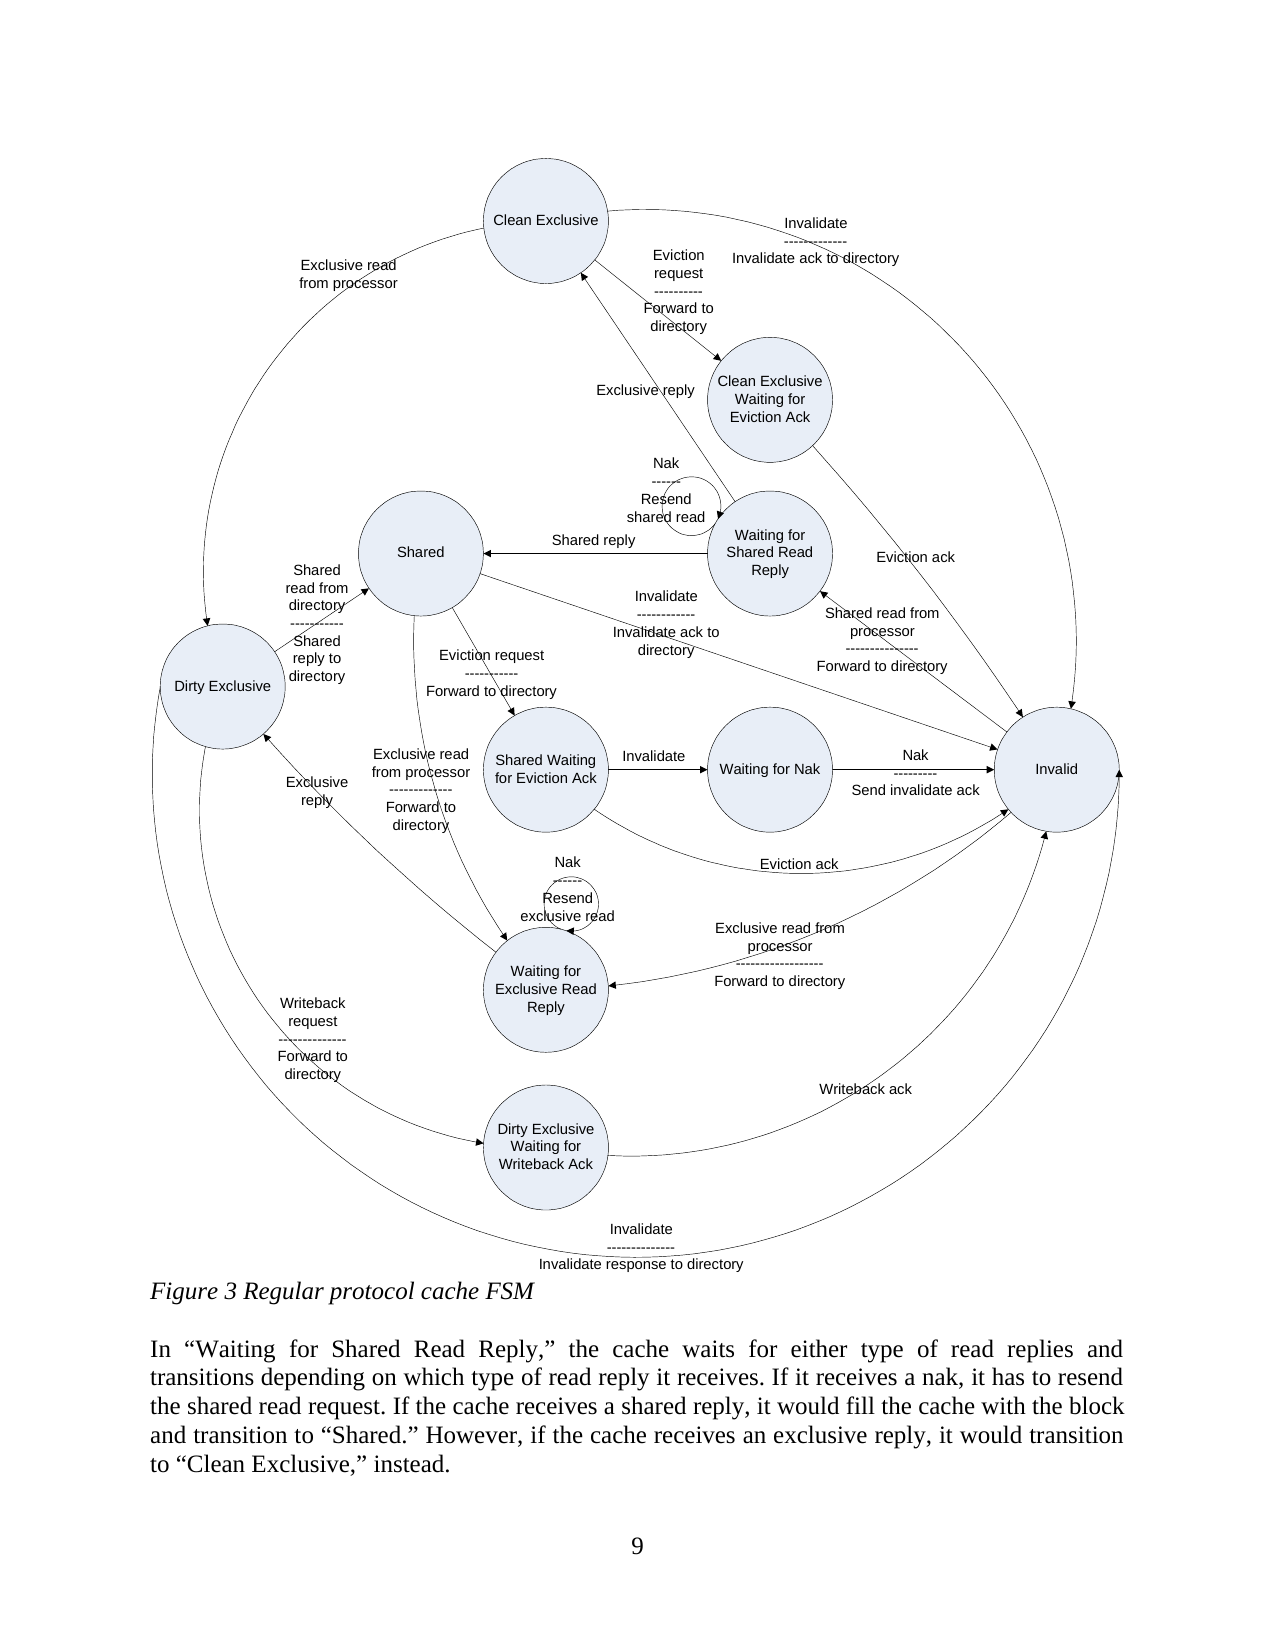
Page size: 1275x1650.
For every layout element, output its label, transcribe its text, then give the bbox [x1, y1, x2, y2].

text Figure 3 Regular protocol cache FSM [150, 156, 1125, 1305]
text In “Waiting for Shared Read Reply,” the cache waits for either type of read replies and transitions depending on which type of read reply it receives. If it receives a nak, it has to resend the shared read request. If the cache receives a shared reply, it would fill the cache with the block and transition to “Shared.” However, if the cache receives an exclusive reply, it would transition to “Clean Exclusive,” instead. [150, 1305, 1125, 1477]
